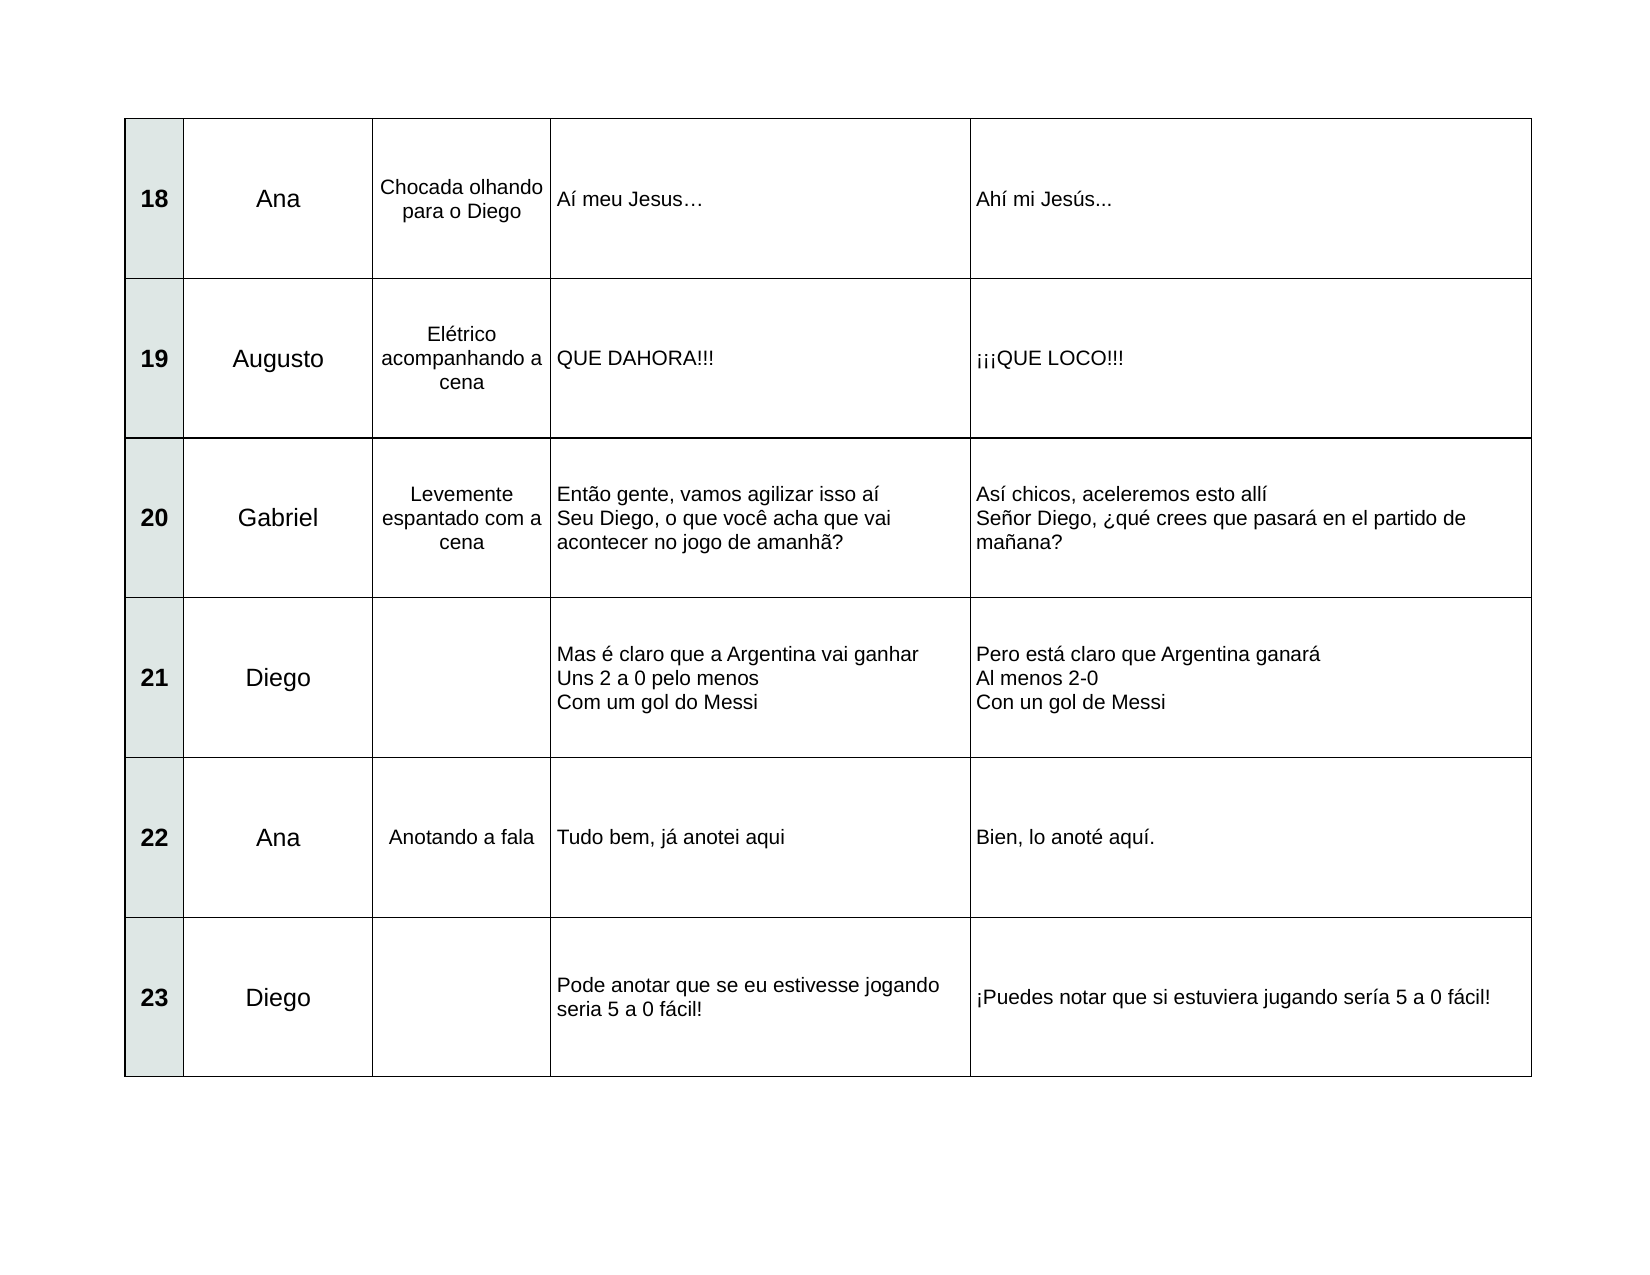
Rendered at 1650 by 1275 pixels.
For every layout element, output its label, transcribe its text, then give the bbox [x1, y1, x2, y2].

table_cell ¡Puedes notar que si estuviera jugando sería 5 a 0 fácil! [971, 918, 1531, 1076]
table_cell Ana [184, 758, 372, 917]
table_cell 22 [126, 758, 183, 917]
table_cell 18 [126, 119, 183, 278]
table_cell Ahí mi Jesús... [971, 119, 1531, 278]
table_cell Gabriel [184, 439, 372, 597]
table_cell Ana [184, 119, 372, 278]
table_cell Diego [184, 918, 372, 1076]
table_cell Bien, lo anoté aquí. [971, 758, 1531, 917]
table_cell 23 [126, 918, 183, 1076]
table_cell Tudo bem, já anotei aqui [551, 758, 970, 917]
table_cell [373, 918, 550, 1076]
table_cell Así chicos, aceleremos esto allí Señor Diego, ¿qué crees que pasará en el partido de mañana? [971, 439, 1531, 597]
table_cell Chocada olhando para o Diego [373, 119, 550, 278]
table_cell Então gente, vamos agilizar isso aí Seu Diego, o que você acha que vai acontecer no jogo de amanhã? [551, 439, 970, 597]
table_cell Levemente espantado com a cena [373, 439, 550, 597]
table_cell Elétrico acompanhando a cena [373, 279, 550, 437]
table_cell Mas é claro que a Argentina vai ganhar Uns 2 a 0 pelo menos Com um gol do Messi [551, 598, 970, 757]
table_cell Augusto [184, 279, 372, 437]
table_cell Pero está claro que Argentina ganará Al menos 2-0 Con un gol de Messi [971, 598, 1531, 757]
table_cell Pode anotar que se eu estivesse jogando seria 5 a 0 fácil! [551, 918, 970, 1076]
table_cell 19 [126, 279, 183, 437]
table_cell Aí meu Jesus… [551, 119, 970, 278]
table_cell Diego [184, 598, 372, 757]
table_cell 20 [126, 439, 183, 597]
table_cell QUE DAHORA!!! [551, 279, 970, 437]
table_cell 21 [126, 598, 183, 757]
table_cell [373, 598, 550, 757]
table_cell Anotando a fala [373, 758, 550, 917]
table_cell ¡¡¡QUE LOCO!!! [971, 279, 1531, 437]
